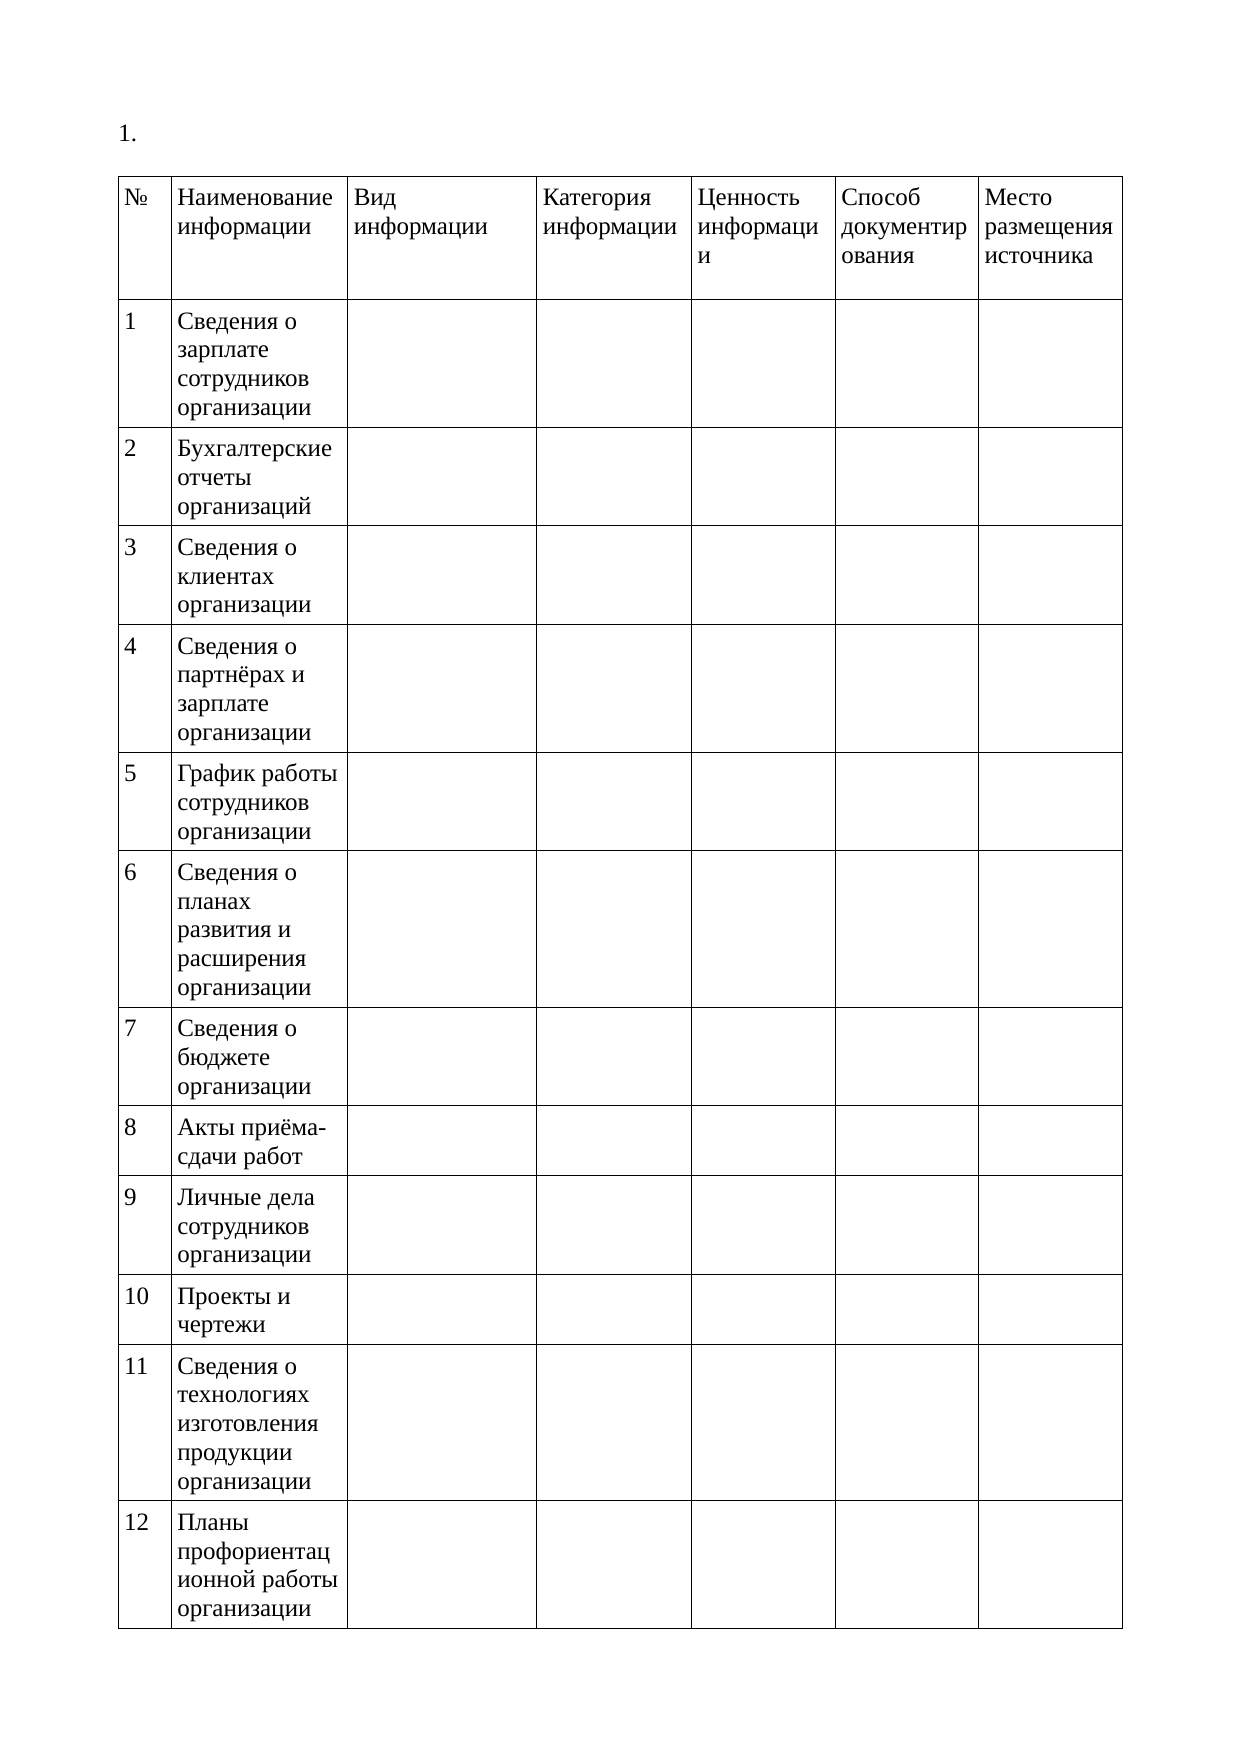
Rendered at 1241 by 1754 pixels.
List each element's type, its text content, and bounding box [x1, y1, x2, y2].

table_cell [836, 1345, 978, 1500]
table_cell [348, 1176, 536, 1274]
table_cell [537, 1106, 691, 1175]
table_header Место размещения источника [979, 177, 1122, 299]
table_cell 4 [119, 625, 171, 752]
table_cell [537, 1501, 691, 1628]
table_cell [692, 1275, 835, 1344]
table_header Категория информации [537, 177, 691, 299]
table_cell Сведения о партнёрах и зарплате организации [172, 625, 347, 752]
table_cell [692, 1501, 835, 1628]
table_cell [836, 753, 978, 850]
table_cell График работы сотрудников организации [172, 753, 347, 850]
table_header Ценность информации [692, 177, 835, 299]
table_cell [836, 1275, 978, 1344]
table_cell [692, 526, 835, 624]
table_cell [537, 300, 691, 427]
table_cell 1 [119, 300, 171, 427]
table_cell [836, 1008, 978, 1105]
table_cell [537, 1008, 691, 1105]
table_cell 6 [119, 851, 171, 1007]
table_cell [537, 625, 691, 752]
table_cell [348, 1106, 536, 1175]
table_cell [537, 1176, 691, 1274]
table_cell [979, 1345, 1122, 1500]
table_cell [537, 851, 691, 1007]
table_cell 3 [119, 526, 171, 624]
table_cell [537, 428, 691, 525]
table_cell [692, 1008, 835, 1105]
table_cell [979, 625, 1122, 752]
table_cell [537, 1275, 691, 1344]
table_cell [348, 428, 536, 525]
table_cell [836, 625, 978, 752]
table_cell [692, 625, 835, 752]
table_cell [979, 1106, 1122, 1175]
table_cell [348, 526, 536, 624]
table_cell 12 [119, 1501, 171, 1628]
table_cell [692, 1176, 835, 1274]
table_cell [979, 1275, 1122, 1344]
table_cell [348, 625, 536, 752]
table_cell [979, 1501, 1122, 1628]
table_cell 7 [119, 1008, 171, 1105]
table_cell [979, 300, 1122, 427]
table_cell [979, 753, 1122, 850]
table_cell [979, 526, 1122, 624]
table_cell [692, 753, 835, 850]
table_header № [119, 177, 171, 299]
table_cell [348, 1275, 536, 1344]
table_cell Бухгалтерские отчеты организаций [172, 428, 347, 525]
table_cell 8 [119, 1106, 171, 1175]
table_cell 2 [119, 428, 171, 525]
table_header Способ документирования [836, 177, 978, 299]
table_cell 5 [119, 753, 171, 850]
table_cell Сведения о клиентах организации [172, 526, 347, 624]
table_cell [348, 851, 536, 1007]
table_header Наименование информации [172, 177, 347, 299]
table_cell [836, 851, 978, 1007]
text 1. [118, 118, 1122, 147]
table_cell Акты приёма-сдачи работ [172, 1106, 347, 1175]
table_cell [836, 526, 978, 624]
table_cell [692, 300, 835, 427]
table_cell [692, 851, 835, 1007]
table_cell Сведения о технологиях изготовления продукции организации [172, 1345, 347, 1500]
table_cell [979, 1008, 1122, 1105]
table_cell [836, 1106, 978, 1175]
table_cell [348, 1501, 536, 1628]
table_cell [979, 851, 1122, 1007]
table_cell Личные дела сотрудников организации [172, 1176, 347, 1274]
table_cell 10 [119, 1275, 171, 1344]
table_cell [348, 300, 536, 427]
table_cell [979, 428, 1122, 525]
table_cell [692, 1345, 835, 1500]
table_cell [836, 1176, 978, 1274]
table_cell 9 [119, 1176, 171, 1274]
table_cell [537, 526, 691, 624]
table_cell [348, 753, 536, 850]
table_cell [836, 1501, 978, 1628]
table_cell Сведения о планах развития и расширения организации [172, 851, 347, 1007]
table_cell Сведения о бюджете организации [172, 1008, 347, 1105]
table_cell Планы профориентационной работы организации [172, 1501, 347, 1628]
table_cell Сведения о зарплате сотрудников организации [172, 300, 347, 427]
table_cell [979, 1176, 1122, 1274]
table_cell [692, 428, 835, 525]
table_cell [692, 1106, 835, 1175]
table_cell [537, 1345, 691, 1500]
table_cell 11 [119, 1345, 171, 1500]
table_cell [348, 1345, 536, 1500]
table_cell [836, 428, 978, 525]
table_cell [836, 300, 978, 427]
table_cell [348, 1008, 536, 1105]
table_header Вид информации [348, 177, 536, 299]
table_cell Проекты и чертежи [172, 1275, 347, 1344]
table_cell [537, 753, 691, 850]
